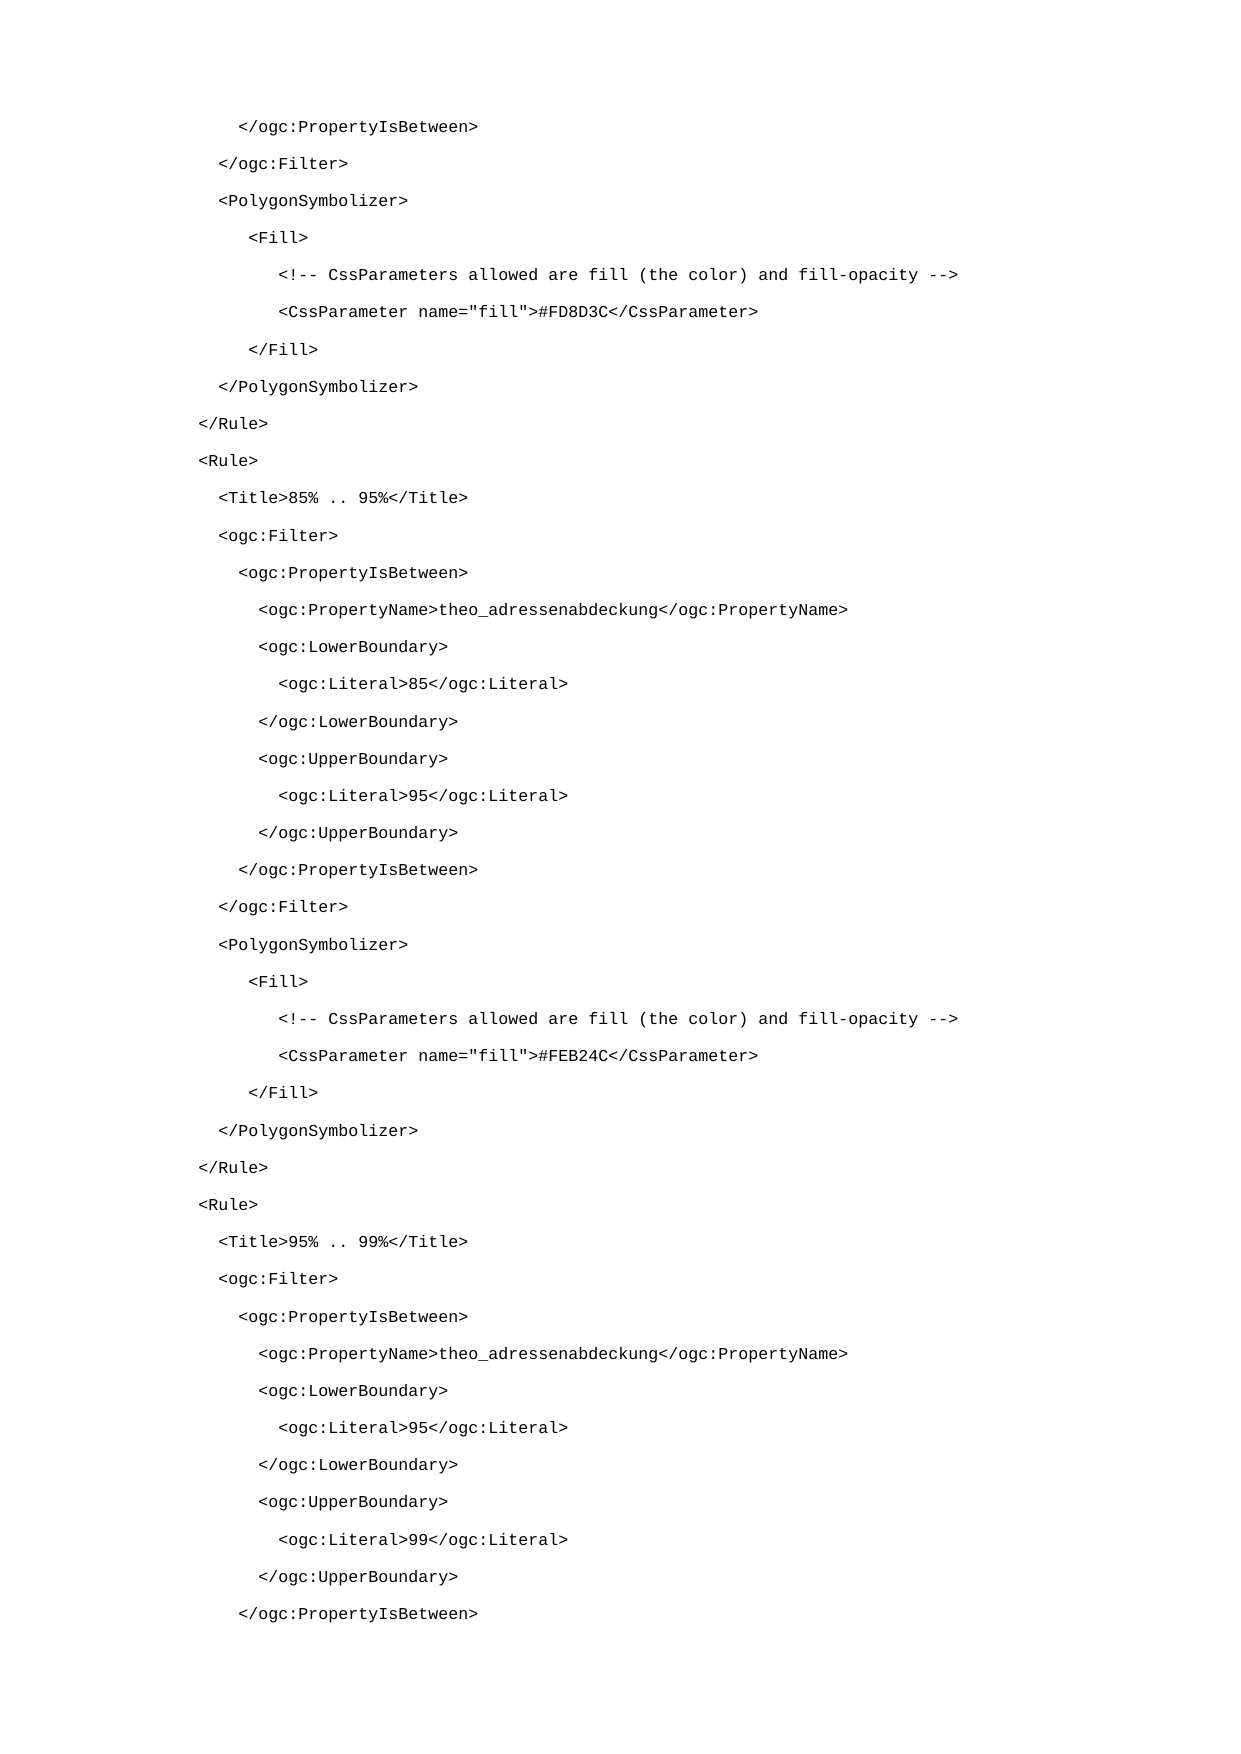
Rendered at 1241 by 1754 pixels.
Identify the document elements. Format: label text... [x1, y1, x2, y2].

text <Title>95% .. 99%</Title> [118, 1234, 1122, 1253]
text <ogc:LowerBoundary> [118, 1382, 1122, 1401]
text <!-- CssParameters allowed are fill (the color) and fill-opacity --> [118, 267, 1122, 286]
text </Fill> [118, 341, 1122, 360]
text <ogc:Literal>95</ogc:Literal> [118, 1420, 1122, 1438]
text <ogc:PropertyIsBetween> [118, 1308, 1122, 1327]
text </ogc:PropertyIsBetween> [118, 862, 1122, 881]
text </ogc:Filter> [118, 155, 1122, 174]
text <PolygonSymbolizer> [118, 936, 1122, 955]
text <PolygonSymbolizer> [118, 192, 1122, 211]
text </ogc:Filter> [118, 899, 1122, 918]
text </ogc:UpperBoundary> [118, 1568, 1122, 1587]
text <ogc:UpperBoundary> [118, 750, 1122, 769]
text <Title>85% .. 95%</Title> [118, 490, 1122, 509]
text </ogc:LowerBoundary> [118, 713, 1122, 732]
text </Rule> [118, 416, 1122, 434]
text <ogc:LowerBoundary> [118, 639, 1122, 658]
text <ogc:PropertyIsBetween> [118, 564, 1122, 583]
text <ogc:Filter> [118, 527, 1122, 546]
text <Rule> [118, 1197, 1122, 1215]
text </ogc:LowerBoundary> [118, 1457, 1122, 1476]
text <Fill> [118, 230, 1122, 248]
text </Rule> [118, 1159, 1122, 1178]
text <Fill> [118, 973, 1122, 992]
text </PolygonSymbolizer> [118, 378, 1122, 397]
text <ogc:Literal>85</ogc:Literal> [118, 676, 1122, 695]
text <Rule> [118, 453, 1122, 472]
text <ogc:PropertyName>theo_adressenabdeckung</ogc:PropertyName> [118, 602, 1122, 620]
text <ogc:PropertyName>theo_adressenabdeckung</ogc:PropertyName> [118, 1345, 1122, 1364]
text <CssParameter name="fill">#FD8D3C</CssParameter> [118, 304, 1122, 323]
text </Fill> [118, 1085, 1122, 1104]
text <ogc:Literal>95</ogc:Literal> [118, 787, 1122, 806]
text <ogc:Literal>99</ogc:Literal> [118, 1531, 1122, 1550]
text <CssParameter name="fill">#FEB24C</CssParameter> [118, 1048, 1122, 1067]
text <ogc:Filter> [118, 1271, 1122, 1290]
text </ogc:PropertyIsBetween> [118, 1606, 1122, 1624]
text <ogc:UpperBoundary> [118, 1494, 1122, 1513]
text </PolygonSymbolizer> [118, 1122, 1122, 1141]
text </ogc:UpperBoundary> [118, 825, 1122, 843]
text <!-- CssParameters allowed are fill (the color) and fill-opacity --> [118, 1011, 1122, 1029]
text </ogc:PropertyIsBetween> [118, 118, 1122, 137]
